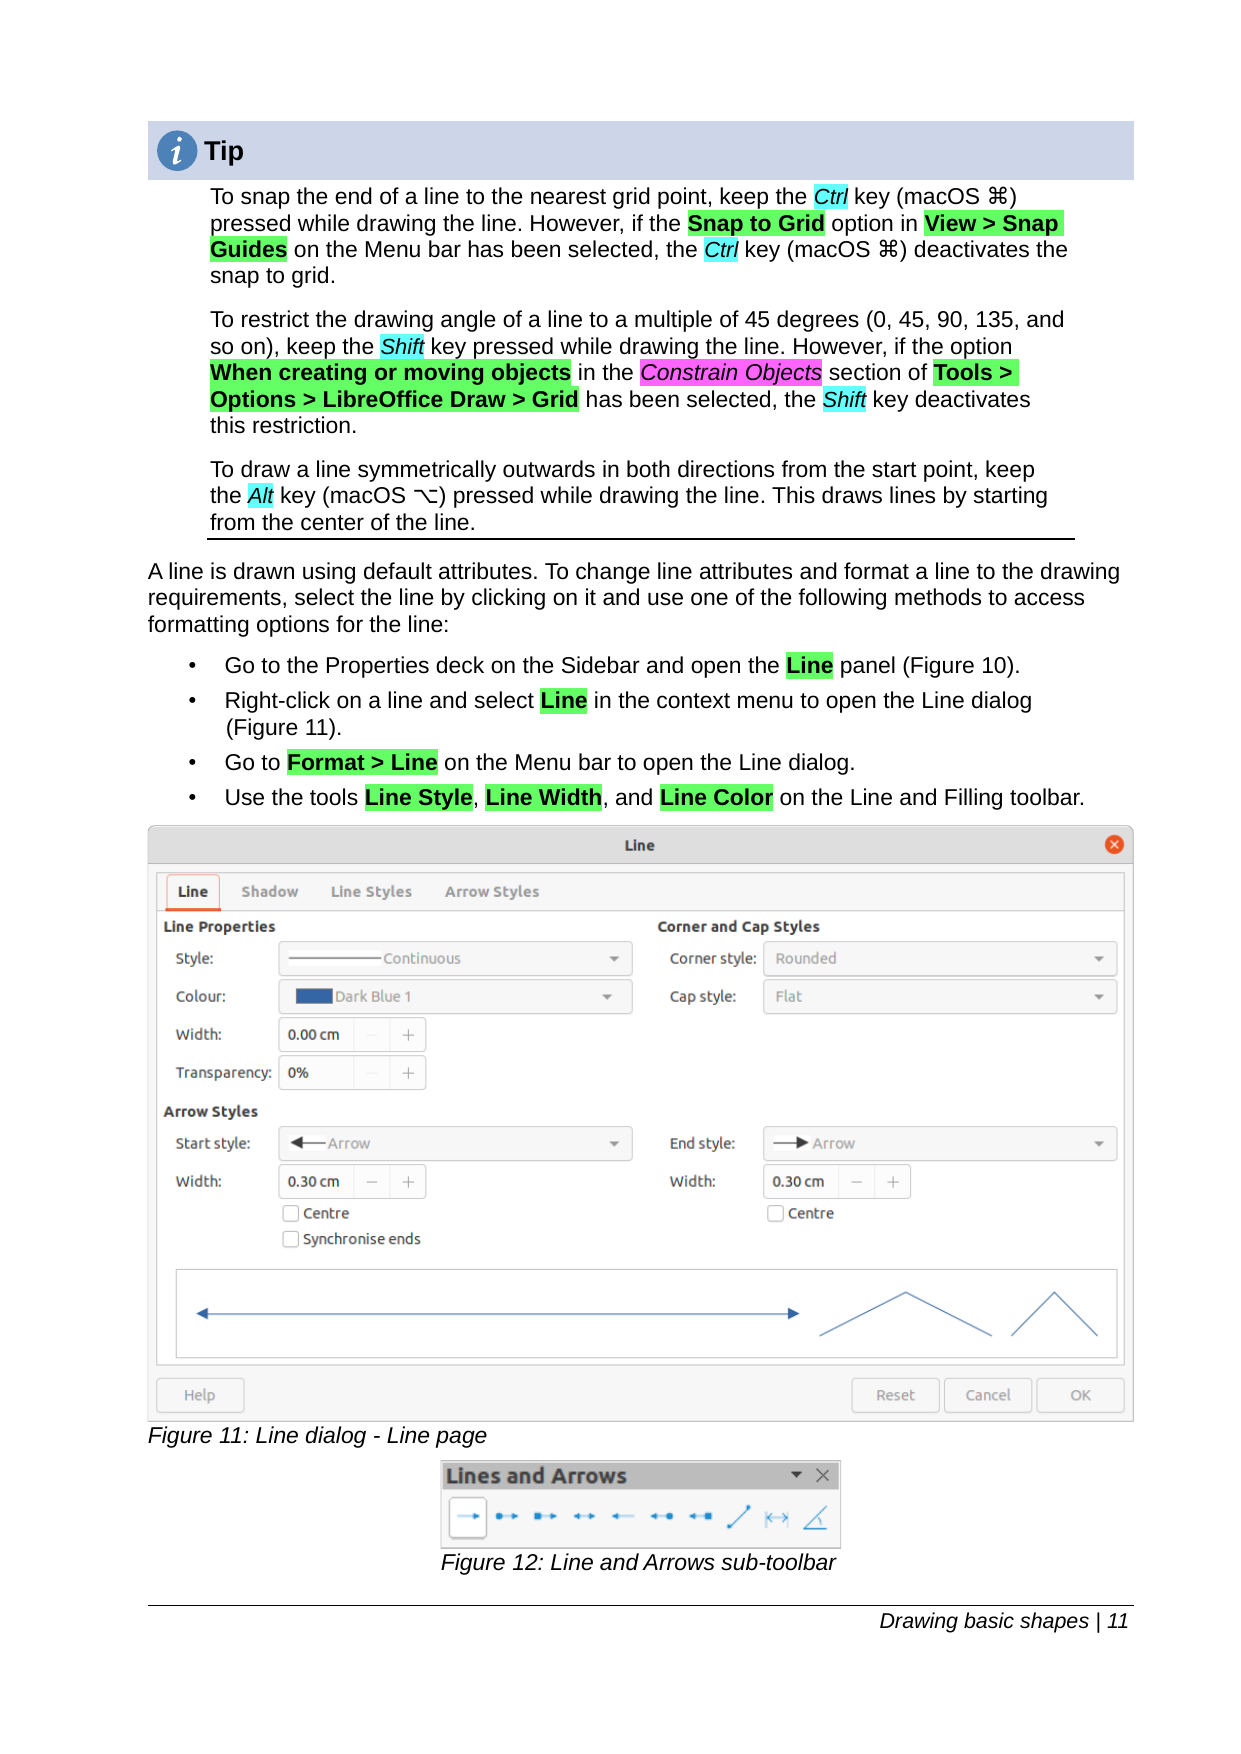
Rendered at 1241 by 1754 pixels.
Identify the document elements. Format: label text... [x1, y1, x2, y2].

text To snap the end of a line to the nearest grid point, keep the Ctrl key (macOS ⌘) pressed while drawing the line. However, if the Snap to Grid option in View > Snap Guides on the Menu bar has been selected, the Ctrl key (macOS ⌘) deactivates the snap to grid. [207, 180, 1075, 289]
text Figure 11: Line dialog - Line page [148, 1422, 1134, 1448]
list Go to Format > Line on the Menu bar to open the Line dialog. [185, 746, 1134, 775]
picture [147, 825, 1134, 1422]
text To draw a line symmetrically outwards in both directions from the start point, keep the Alt key (macOS ⌥) pressed while drawing the line. This draws lines by starting from the center of the line. [207, 453, 1075, 538]
list Use the tools Line Style, Line Width, and Line Color on the Line and Filling toolbar. [185, 781, 1134, 813]
picture [440, 1460, 842, 1549]
text Figure 12: Line and Arrows sub-toolbar [441, 1549, 841, 1575]
list Go to the Properties deck on the Sidebar and open the Line panel (Figure 10). [185, 649, 1134, 679]
text To restrict the drawing angle of a line to a multiple of 45 degrees (0, 45, 90, 135, and so on), keep the Shift key pressed while drawing the line. However, if the option When creating or moving objects in the Constrain Objects section of Tools > Options > LibreOffice Draw > Grid has been selected, the Shift key deactivates this restriction. [207, 303, 1075, 438]
subtitle Tip [148, 121, 1134, 180]
list Right-click on a line and select Line in the context menu to open the Line dialog (Figure 11). [185, 684, 1134, 740]
text A line is drawn using default attributes. To change line attributes and format a line to the drawing requirements, select the line by clicking on it and use one of the following methods to access formatting options for the line: [148, 558, 1134, 637]
